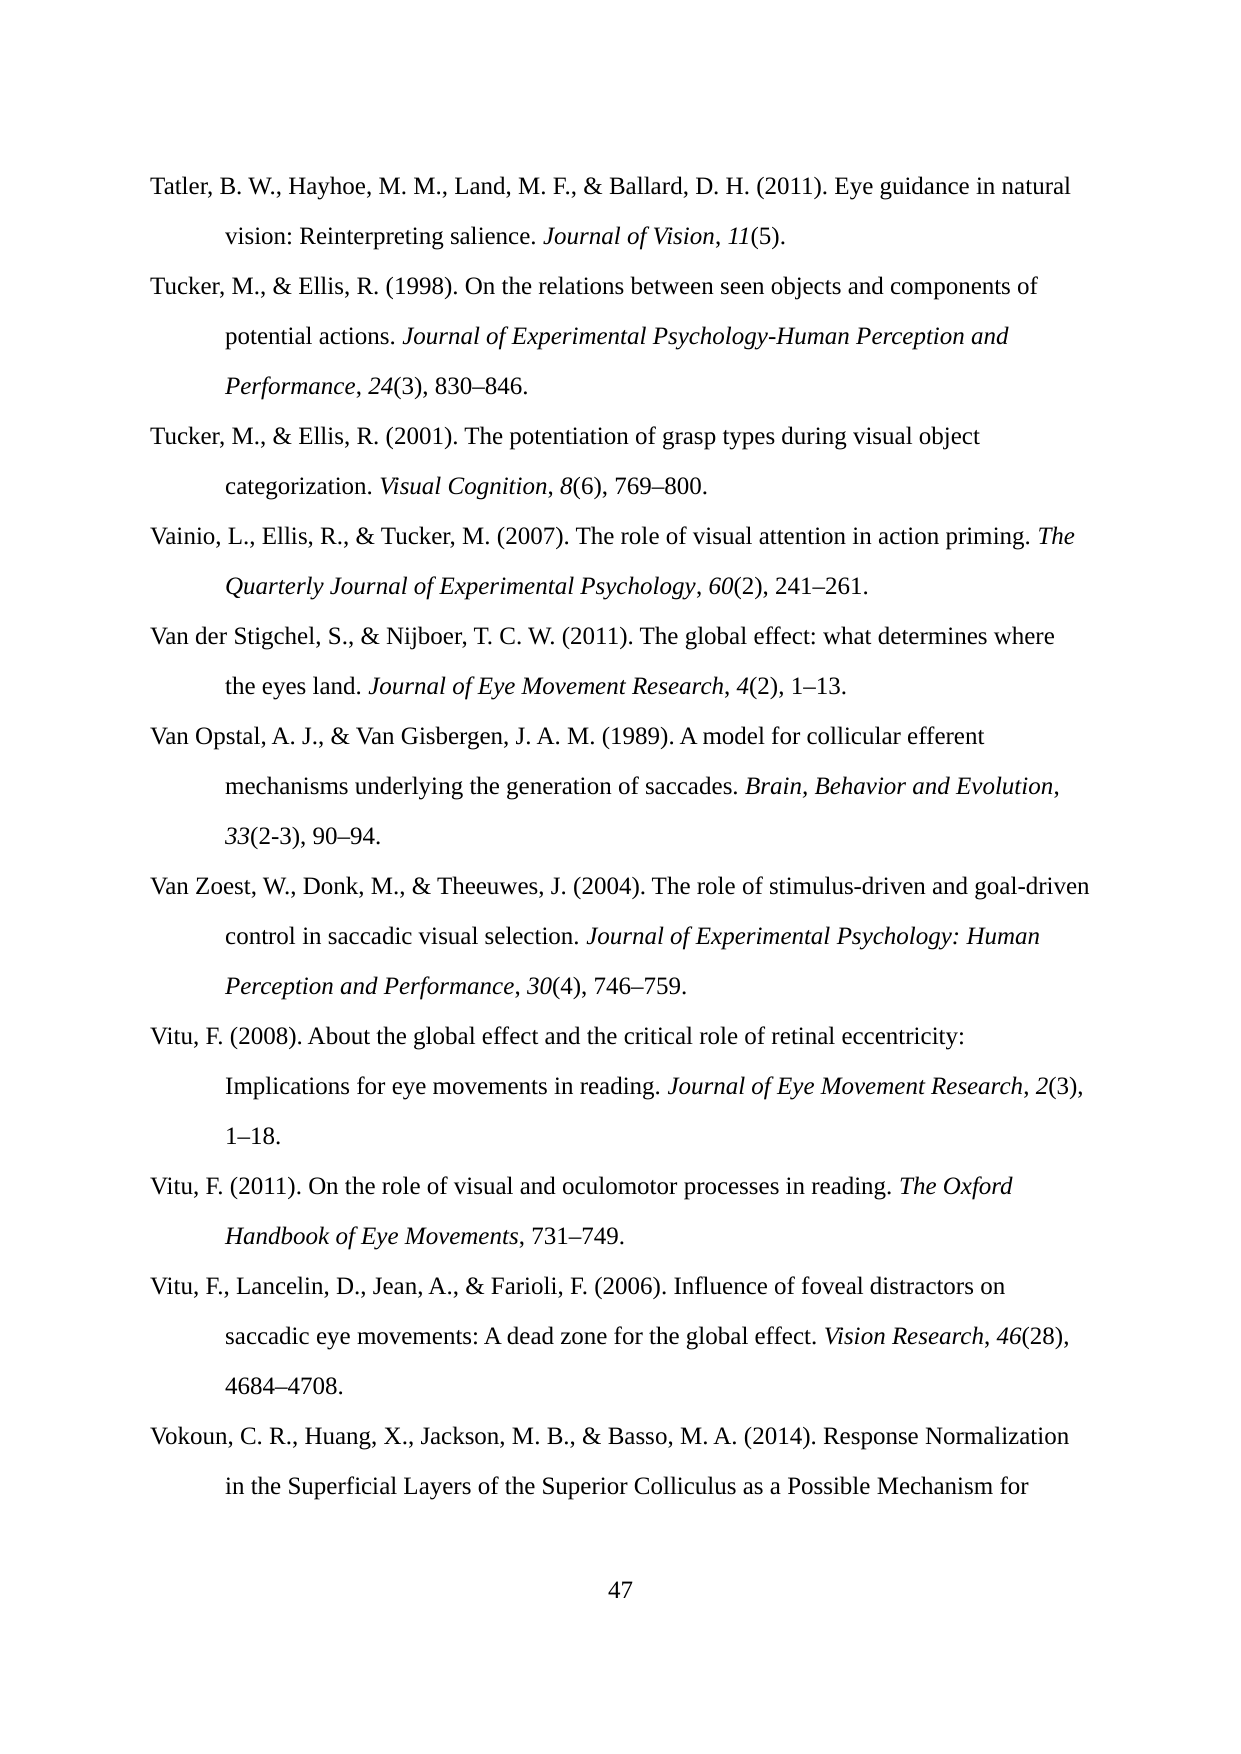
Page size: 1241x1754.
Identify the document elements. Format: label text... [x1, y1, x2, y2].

text Van der Stigchel, S., & Nijboer, T. C. W. (2011). The global effect: what determines where the eyes land. Journal of Eye Movement Research, 4(2), 1–13. [150, 600, 1091, 700]
text Tucker, M., & Ellis, R. (2001). The potentiation of grasp types during visual object categorization. Visual Cognition, 8(6), 769–800. [150, 400, 1091, 500]
text Van Zoest, W., Donk, M., & Theeuwes, J. (2004). The role of stimulus-driven and goal-driven control in saccadic visual selection. Journal of Experimental Psychology: Human Perception and Performance, 30(4), 746–759. [150, 850, 1091, 1000]
text Vokoun, C. R., Huang, X., Jackson, M. B., & Basso, M. A. (2014). Response Normalization in the Superficial Layers of the Superior Colliculus as a Possible Mechanism for [150, 1400, 1091, 1500]
text Tucker, M., & Ellis, R. (1998). On the relations between seen objects and components of potential actions. Journal of Experimental Psychology-Human Perception and Performance, 24(3), 830–846. [150, 250, 1091, 400]
text Vitu, F. (2008). About the global effect and the critical role of retinal eccentricity: Implications for eye movements in reading. Journal of Eye Movement Research, 2(3), 1–18. [150, 1000, 1091, 1150]
text Van Opstal, A. J., & Van Gisbergen, J. A. M. (1989). A model for collicular efferent mechanisms underlying the generation of saccades. Brain, Behavior and Evolution, 33(2-3), 90–94. [150, 700, 1091, 850]
text Vitu, F. (2011). On the role of visual and oculomotor processes in reading. The Oxford Handbook of Eye Movements, 731–749. [150, 1150, 1091, 1250]
text Vainio, L., Ellis, R., & Tucker, M. (2007). The role of visual attention in action priming. The Quarterly Journal of Experimental Psychology, 60(2), 241–261. [150, 500, 1091, 600]
text Vitu, F., Lancelin, D., Jean, A., & Farioli, F. (2006). Influence of foveal distractors on saccadic eye movements: A dead zone for the global effect. Vision Research, 46(28), 4684–4708. [150, 1250, 1091, 1400]
text Tatler, B. W., Hayhoe, M. M., Land, M. F., & Ballard, D. H. (2011). Eye guidance in natural vision: Reinterpreting salience. Journal of Vision, 11(5). [150, 150, 1091, 250]
